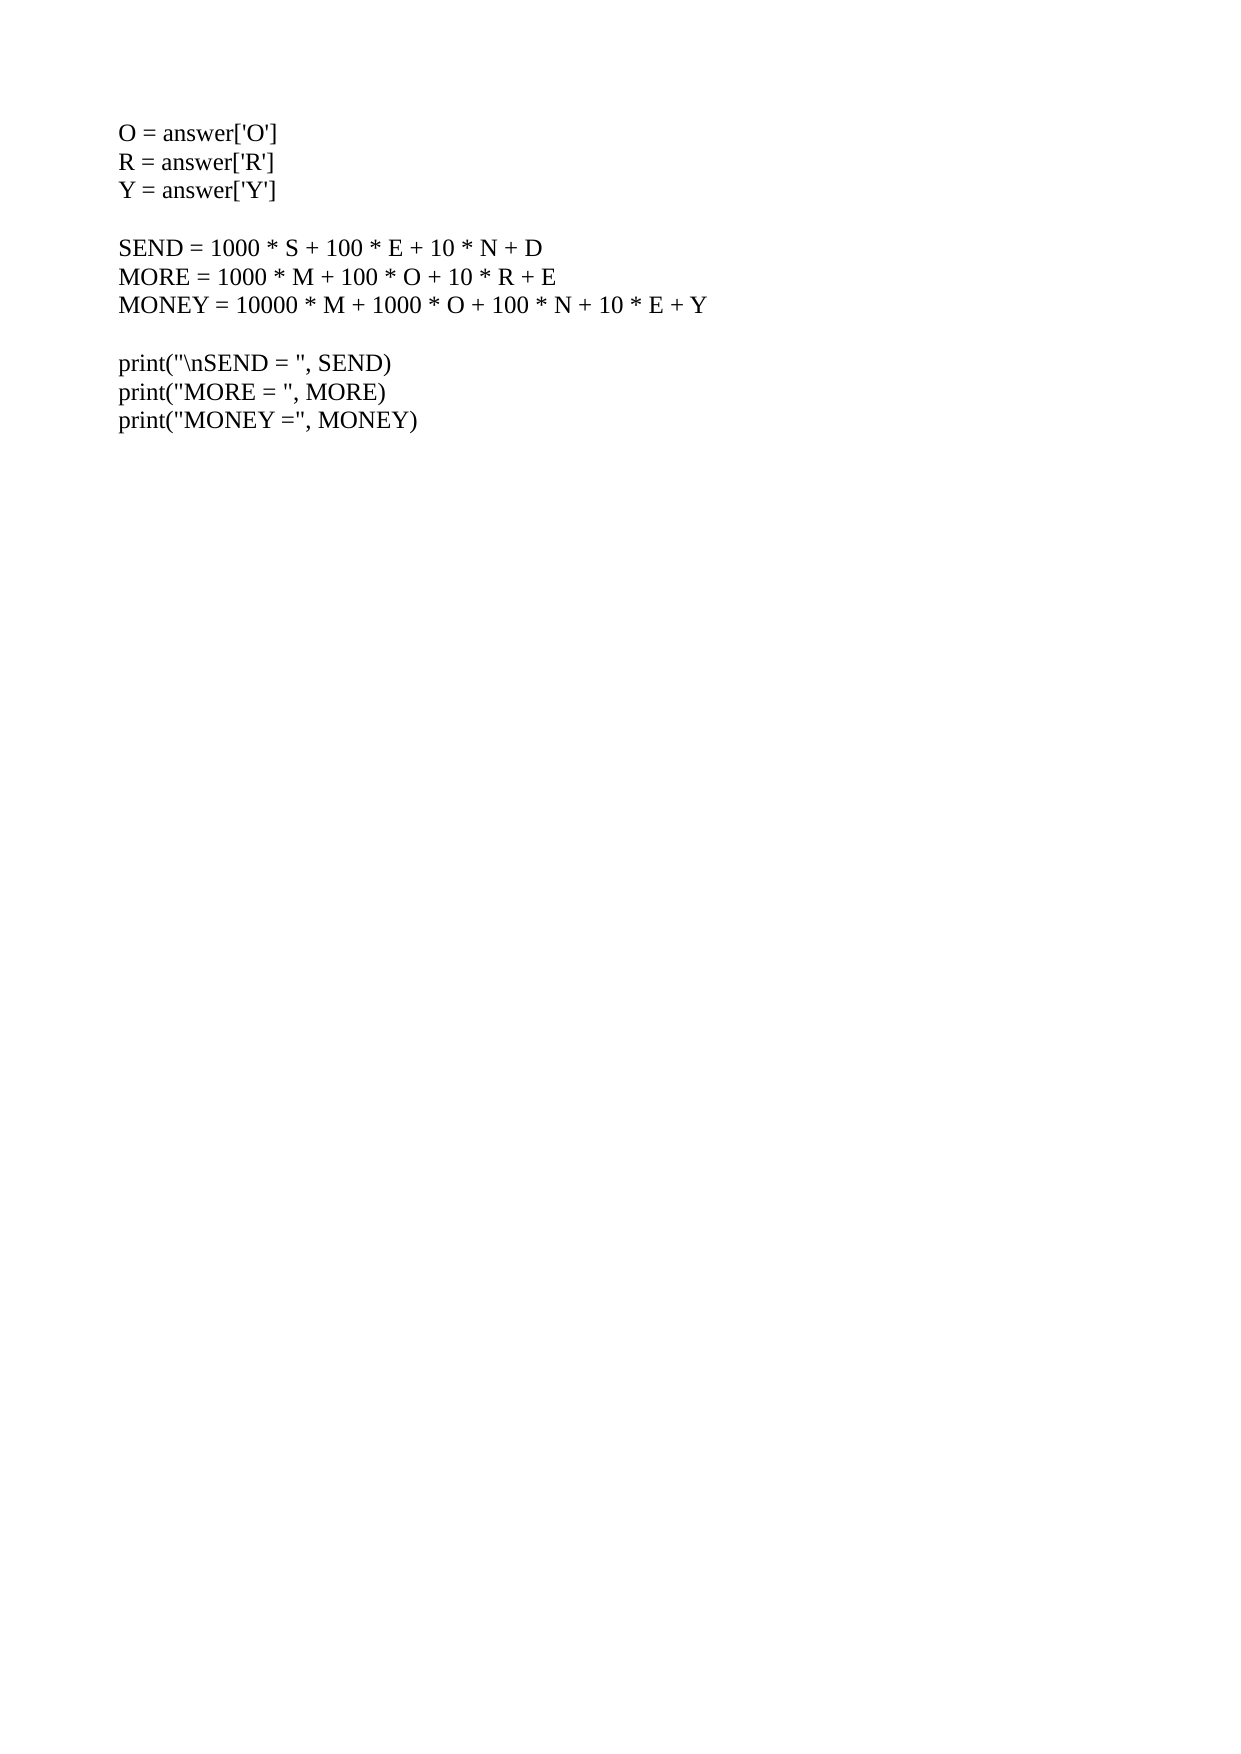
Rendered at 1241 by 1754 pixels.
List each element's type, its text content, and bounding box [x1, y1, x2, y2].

text print("MONEY =", MONEY) [118, 406, 1122, 434]
text print("MORE = ", MORE) [118, 377, 1122, 406]
text SEND = 1000 * S + 100 * E + 10 * N + D [118, 233, 1122, 262]
text print("\nSEND = ", SEND) [118, 348, 1122, 377]
text O = answer['O'] [118, 118, 1122, 147]
text MORE = 1000 * M + 100 * O + 10 * R + E [118, 262, 1122, 291]
text MONEY = 10000 * M + 1000 * O + 100 * N + 10 * E + Y [118, 291, 1122, 319]
text R = answer['R'] [118, 147, 1122, 176]
text Y = answer['Y'] [118, 176, 1122, 204]
